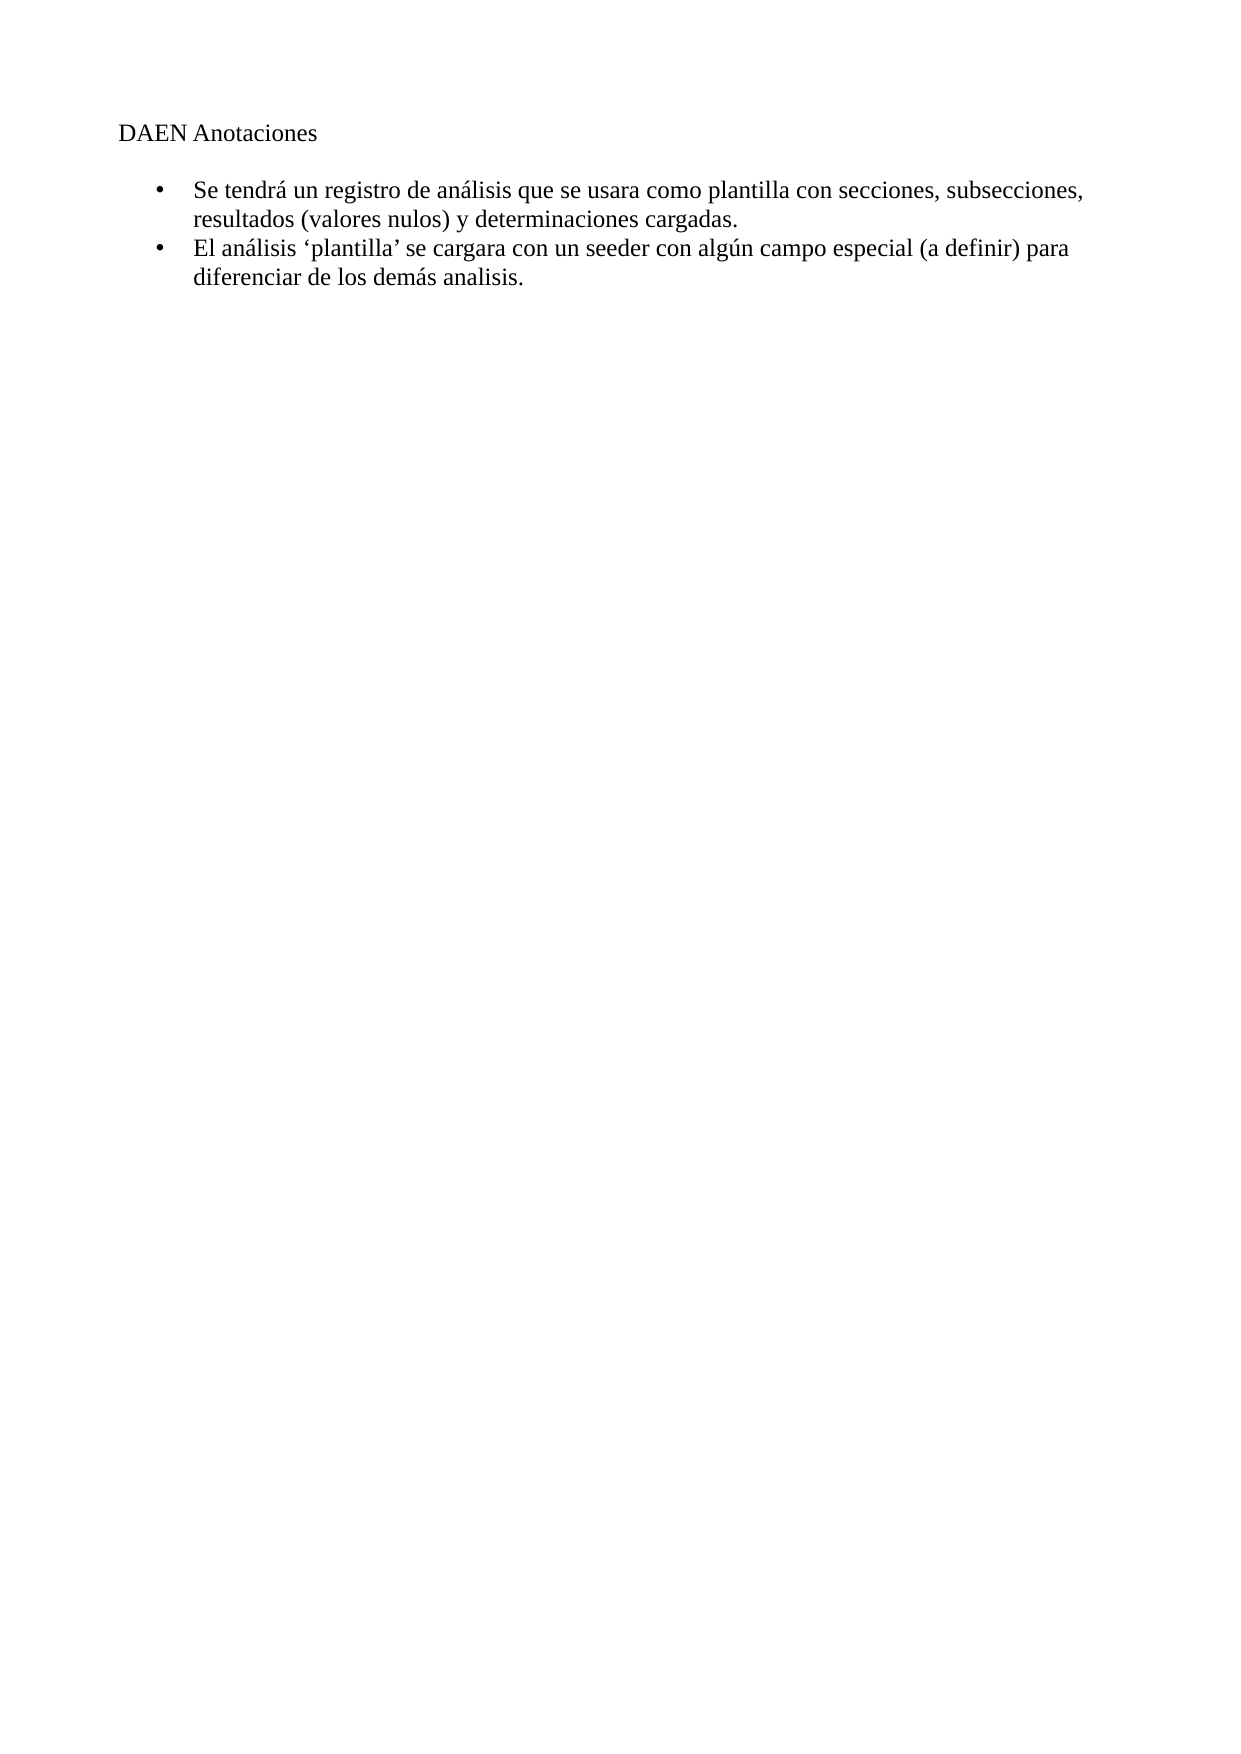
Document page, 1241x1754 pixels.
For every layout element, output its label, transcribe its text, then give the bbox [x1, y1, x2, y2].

list Se tendrá un registro de análisis que se usara como plantilla con secciones, subsecciones, resultados (valores nulos) y determinaciones cargadas. [156, 176, 1122, 233]
text DAEN Anotaciones [118, 118, 1122, 147]
list El análisis ‘plantilla’ se cargara con un seeder con algún campo especial (a definir) para diferenciar de los demás analisis. [156, 233, 1122, 291]
